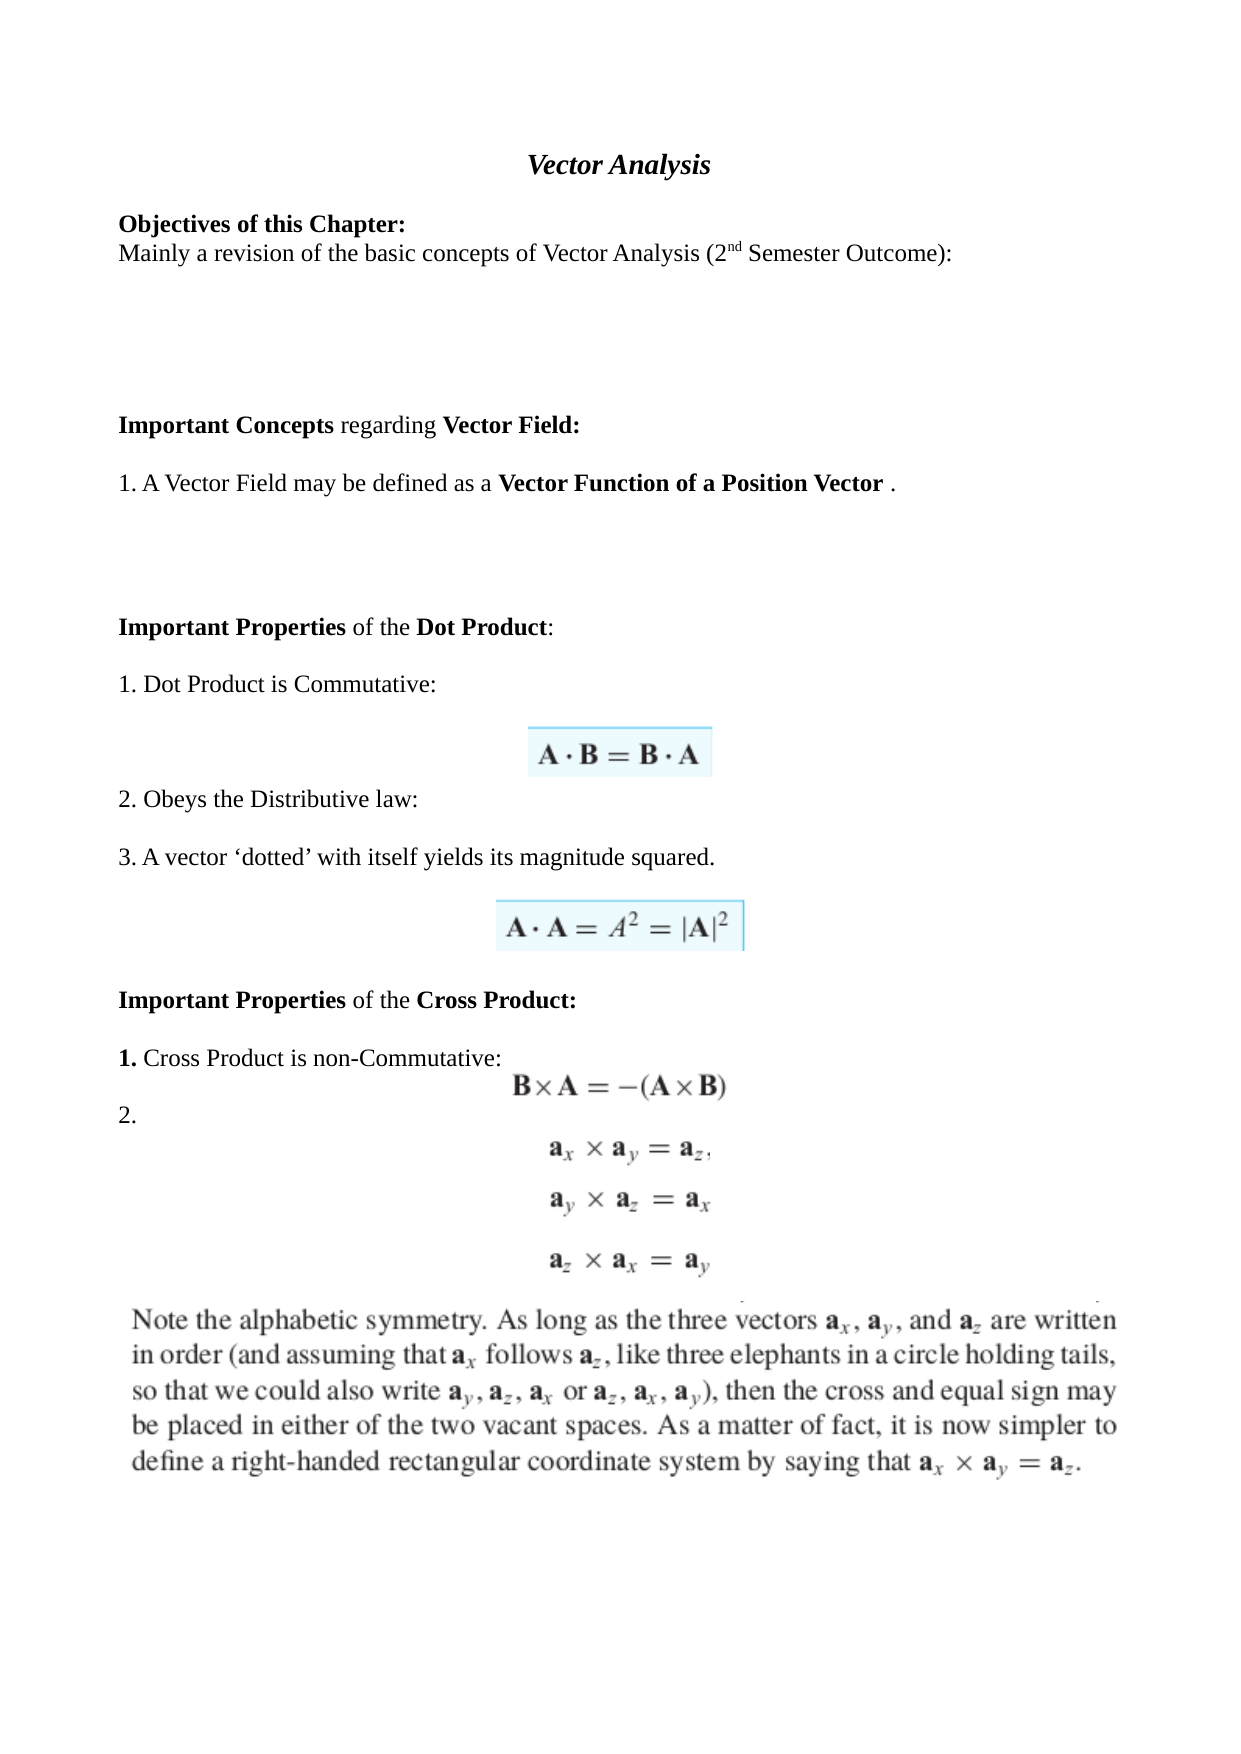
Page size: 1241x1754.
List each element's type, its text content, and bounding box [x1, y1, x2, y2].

picture [546, 1186, 720, 1220]
text 3. A vector ‘dotted’ with itself yields its magnitude squared. [118, 842, 1122, 870]
picture [496, 899, 745, 951]
text 1. A Vector Field may be defined as a Vector Function of a Position Vector . [118, 468, 1122, 497]
text Mainly a revision of the basic concepts of Vector Analysis (2nd Semester Outcome): [118, 238, 1122, 267]
picture [546, 1244, 713, 1279]
text Objectives of this Chapter: [118, 209, 1122, 238]
picture [527, 726, 713, 777]
text Important Properties of the Dot Product: [118, 612, 1122, 640]
text Vector Analysis [118, 147, 1122, 180]
picture [512, 1071, 728, 1102]
text 2. Obeys the Distributive law: [118, 784, 1122, 813]
text 2. [118, 1100, 1122, 1129]
picture [530, 1129, 710, 1167]
text Important Concepts regarding Vector Field: [118, 410, 1122, 439]
text 1. Dot Product is Commutative: [118, 669, 1122, 698]
picture [118, 1301, 1123, 1483]
text Important Properties of the Cross Product: [118, 985, 1122, 1014]
text 1. Cross Product is non-Commutative: [118, 1043, 1122, 1072]
